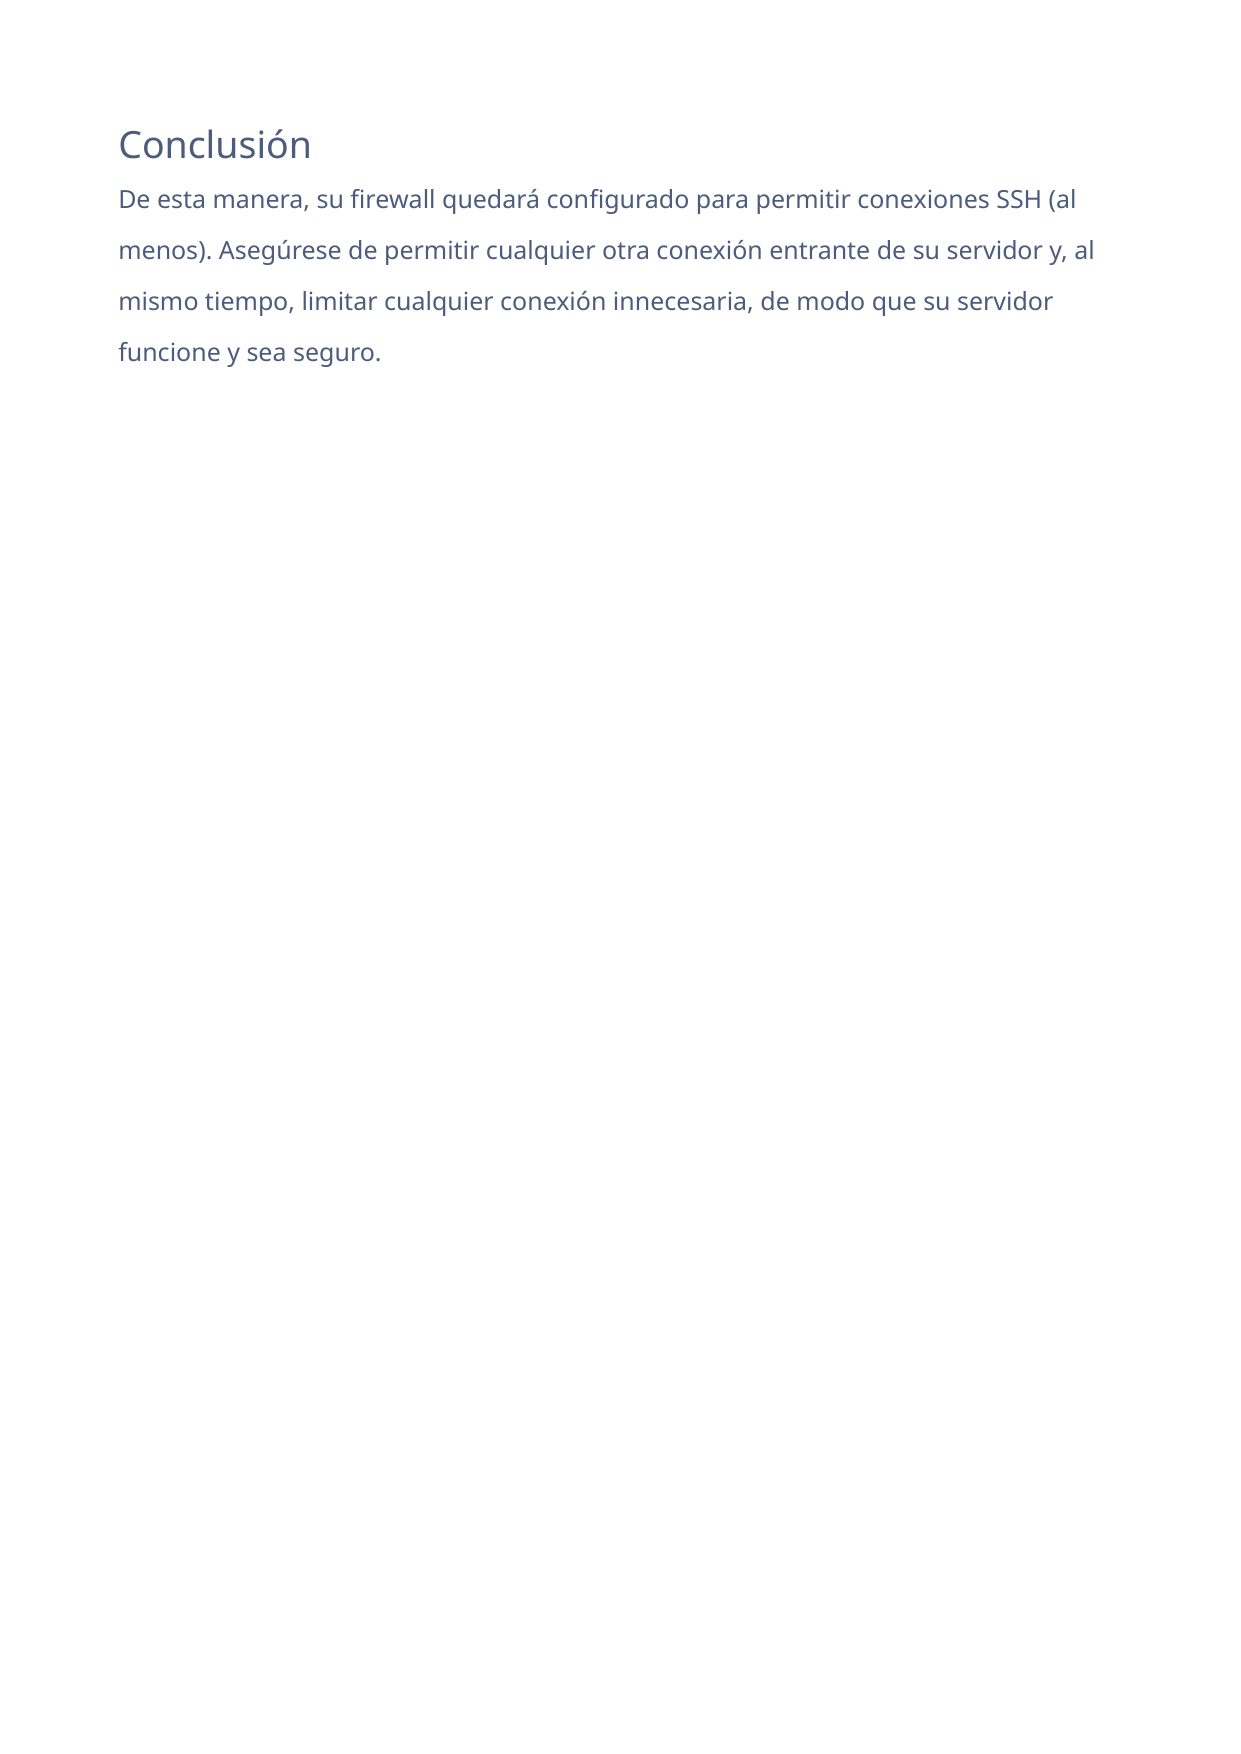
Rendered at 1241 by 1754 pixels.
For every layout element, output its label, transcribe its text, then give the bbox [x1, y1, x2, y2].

text De esta manera, su firewall quedará configurado para permitir conexiones SSH (al menos). Asegúrese de permitir cualquier otra conexión entrante de su servidor y, al mismo tiempo, limitar cualquier conexión innecesaria, de modo que su servidor funcione y sea seguro. [118, 182, 1122, 369]
subtitle Conclusión [118, 118, 1122, 169]
